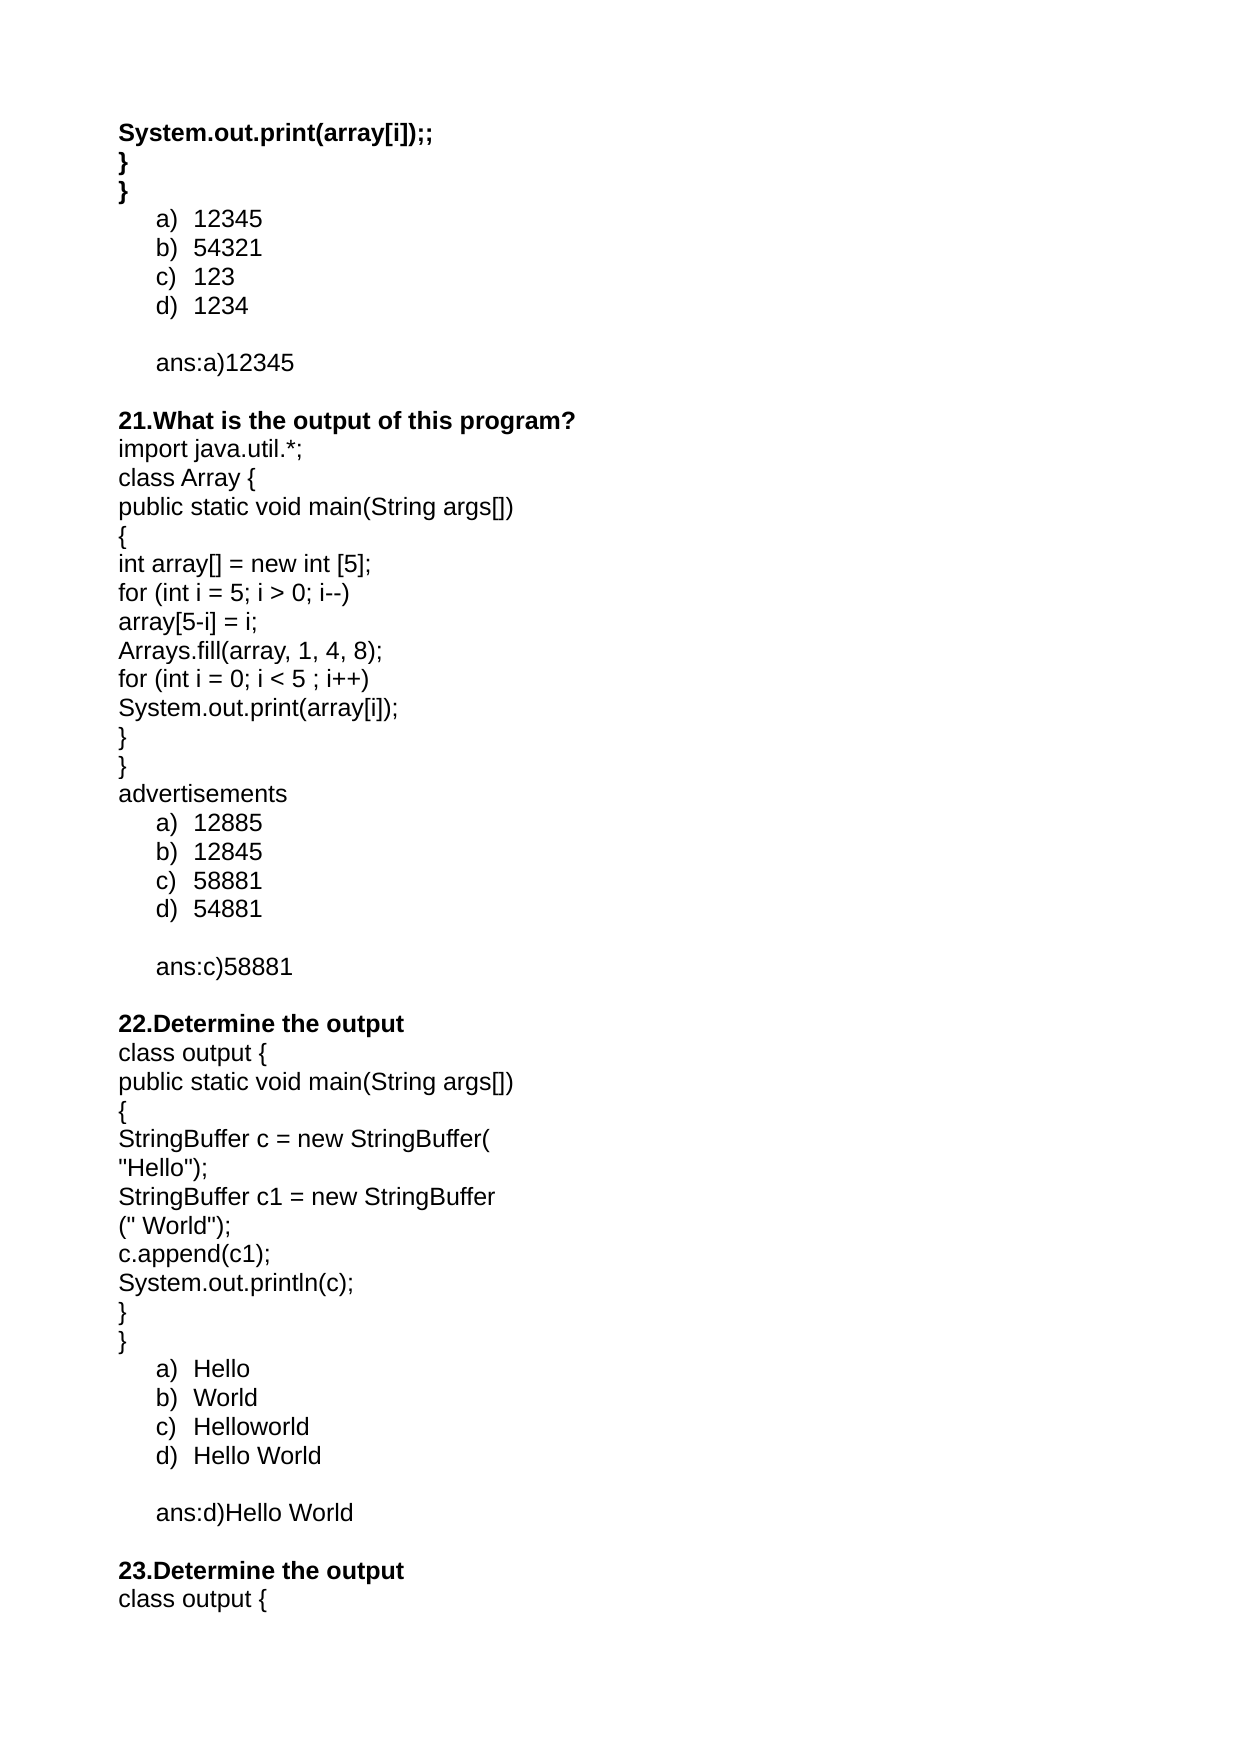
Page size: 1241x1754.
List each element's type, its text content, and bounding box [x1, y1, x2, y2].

list 123 [156, 262, 1122, 291]
text public static void main(String args[]) [118, 492, 1122, 521]
list 1234 [156, 291, 1122, 319]
list Hello [156, 1354, 1122, 1383]
text array[5-i] = i; [118, 607, 1122, 636]
text StringBuffer c1 = new StringBuffer [118, 1182, 1122, 1211]
text 21.What is the output of this program? [118, 406, 1122, 434]
list Helloworld [156, 1412, 1122, 1441]
text 23.Determine the output [118, 1556, 1122, 1584]
text { [118, 521, 1122, 549]
text System.out.print(array[i]); [118, 693, 1122, 722]
text class Array { [118, 463, 1122, 492]
text 22.Determine the output [118, 1009, 1122, 1038]
text } [118, 751, 1122, 779]
text } [118, 176, 1122, 204]
list 12345 [156, 204, 1122, 233]
list 12885 [156, 808, 1122, 837]
list World [156, 1383, 1122, 1412]
text import java.util.*; [118, 434, 1122, 463]
text int array[] = new int [5]; [118, 549, 1122, 578]
text System.out.print(array[i]);; [118, 118, 1122, 147]
text Arrays.fill(array, 1, 4, 8); [118, 636, 1122, 664]
list 58881 [156, 866, 1122, 894]
text { [118, 1096, 1122, 1124]
text advertisements [118, 779, 1122, 808]
text class output { [118, 1584, 1122, 1613]
text "Hello"); [118, 1153, 1122, 1182]
list 12845 [156, 837, 1122, 866]
text (" World"); [118, 1211, 1122, 1239]
text ans:c)58881 [156, 952, 1122, 981]
text } [118, 722, 1122, 751]
text } [118, 1297, 1122, 1326]
text } [118, 1326, 1122, 1354]
text public static void main(String args[]) [118, 1067, 1122, 1096]
list 54321 [156, 233, 1122, 262]
list Hello World [156, 1441, 1122, 1469]
text for (int i = 5; i > 0; i--) [118, 578, 1122, 607]
text ans:a)12345 [156, 348, 1122, 377]
text System.out.println(c); [118, 1268, 1122, 1297]
text class output { [118, 1038, 1122, 1067]
text ans:d)Hello World [156, 1498, 1122, 1527]
text for (int i = 0; i < 5 ; i++) [118, 664, 1122, 693]
text } [118, 147, 1122, 176]
text c.append(c1); [118, 1239, 1122, 1268]
list 54881 [156, 894, 1122, 923]
text StringBuffer c = new StringBuffer( [118, 1124, 1122, 1153]
